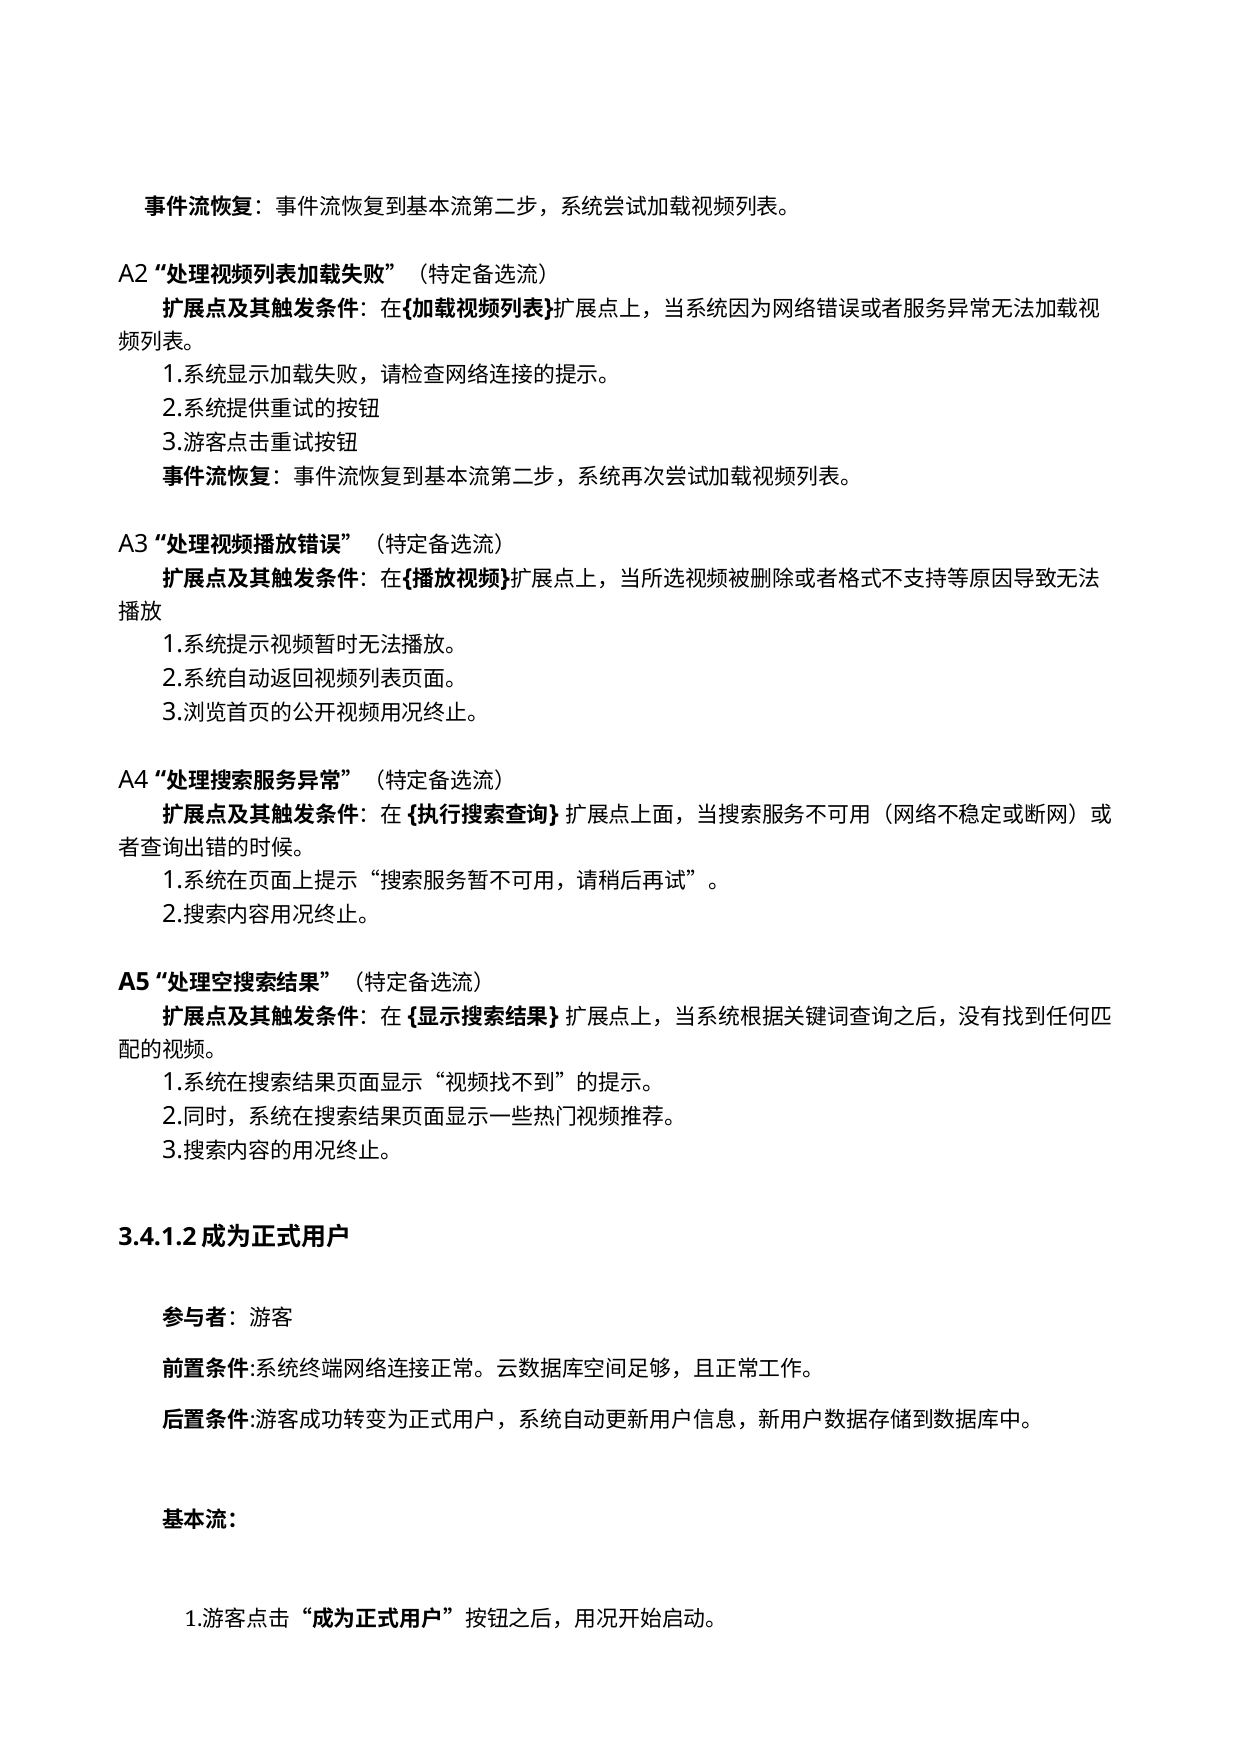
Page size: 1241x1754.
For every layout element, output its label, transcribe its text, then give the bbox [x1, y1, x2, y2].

text 2.系统提供重试的按钮 [118, 389, 1122, 424]
text 2.系统自动返回视频列表页面。 [118, 660, 1122, 694]
text 参与者：游客 [118, 1300, 1122, 1332]
text 1.系统在搜索结果页面显示“视频找不到”的提示。 [118, 1064, 1122, 1098]
text 扩展点及其触发条件：在 {执行搜索查询} 扩展点上面，当搜索服务不可用（网络不稳定或断网）或者查询出错的时候。 [118, 796, 1122, 862]
text 1.系统显示加载失败，请检查网络连接的提示。 [118, 356, 1122, 389]
text 3.搜索内容的用况终止。 [118, 1132, 1122, 1166]
text A3 “处理视频播放错误”（特定备选流） [118, 526, 1122, 560]
text 扩展点及其触发条件：在 {显示搜索结果} 扩展点上，当系统根据关键词查询之后，没有找到任何匹配的视频。 [118, 998, 1122, 1064]
text 1.游客点击“成为正式用户”按钮之后，用况开始启动。 [118, 1601, 1122, 1633]
text 前置条件:系统终端网络连接正常。云数据库空间足够，且正常工作。 [118, 1351, 1122, 1383]
text A4 “处理搜索服务异常”（特定备选流） [118, 762, 1122, 796]
text 后置条件:游客成功转变为正式用户，系统自动更新用户信息，新用户数据存储到数据库中。 [118, 1402, 1122, 1434]
text 扩展点及其触发条件：在{加载视频列表}扩展点上，当系统因为网络错误或者服务异常无法加载视频列表。 [118, 290, 1122, 356]
text 扩展点及其触发条件：在{播放视频}扩展点上，当所选视频被删除或者格式不支持等原因导致无法播放 [118, 560, 1122, 626]
text 事件流恢复：事件流恢复到基本流第二步，系统尝试加载视频列表。 [118, 188, 1122, 222]
text A2 “处理视频列表加载失败”（特定备选流） [118, 256, 1122, 290]
text 基本流： [118, 1502, 1122, 1533]
text 2.搜索内容用况终止。 [118, 896, 1122, 930]
text 3.浏览首页的公开视频用况终止。 [118, 694, 1122, 728]
text 1.系统提示视频暂时无法播放。 [118, 626, 1122, 660]
text 2.同时，系统在搜索结果页面显示一些热门视频推荐。 [118, 1098, 1122, 1132]
subtitle 3.4.1.2成为正式用户 [118, 1216, 1122, 1252]
text 1.系统在页面上提示“搜索服务暂不可用，请稍后再试”。 [118, 862, 1122, 896]
text 3.游客点击重试按钮 [118, 424, 1122, 458]
text A5 “处理空搜索结果”（特定备选流） [118, 964, 1122, 998]
text 事件流恢复：事件流恢复到基本流第二步，系统再次尝试加载视频列表。 [118, 458, 1122, 492]
